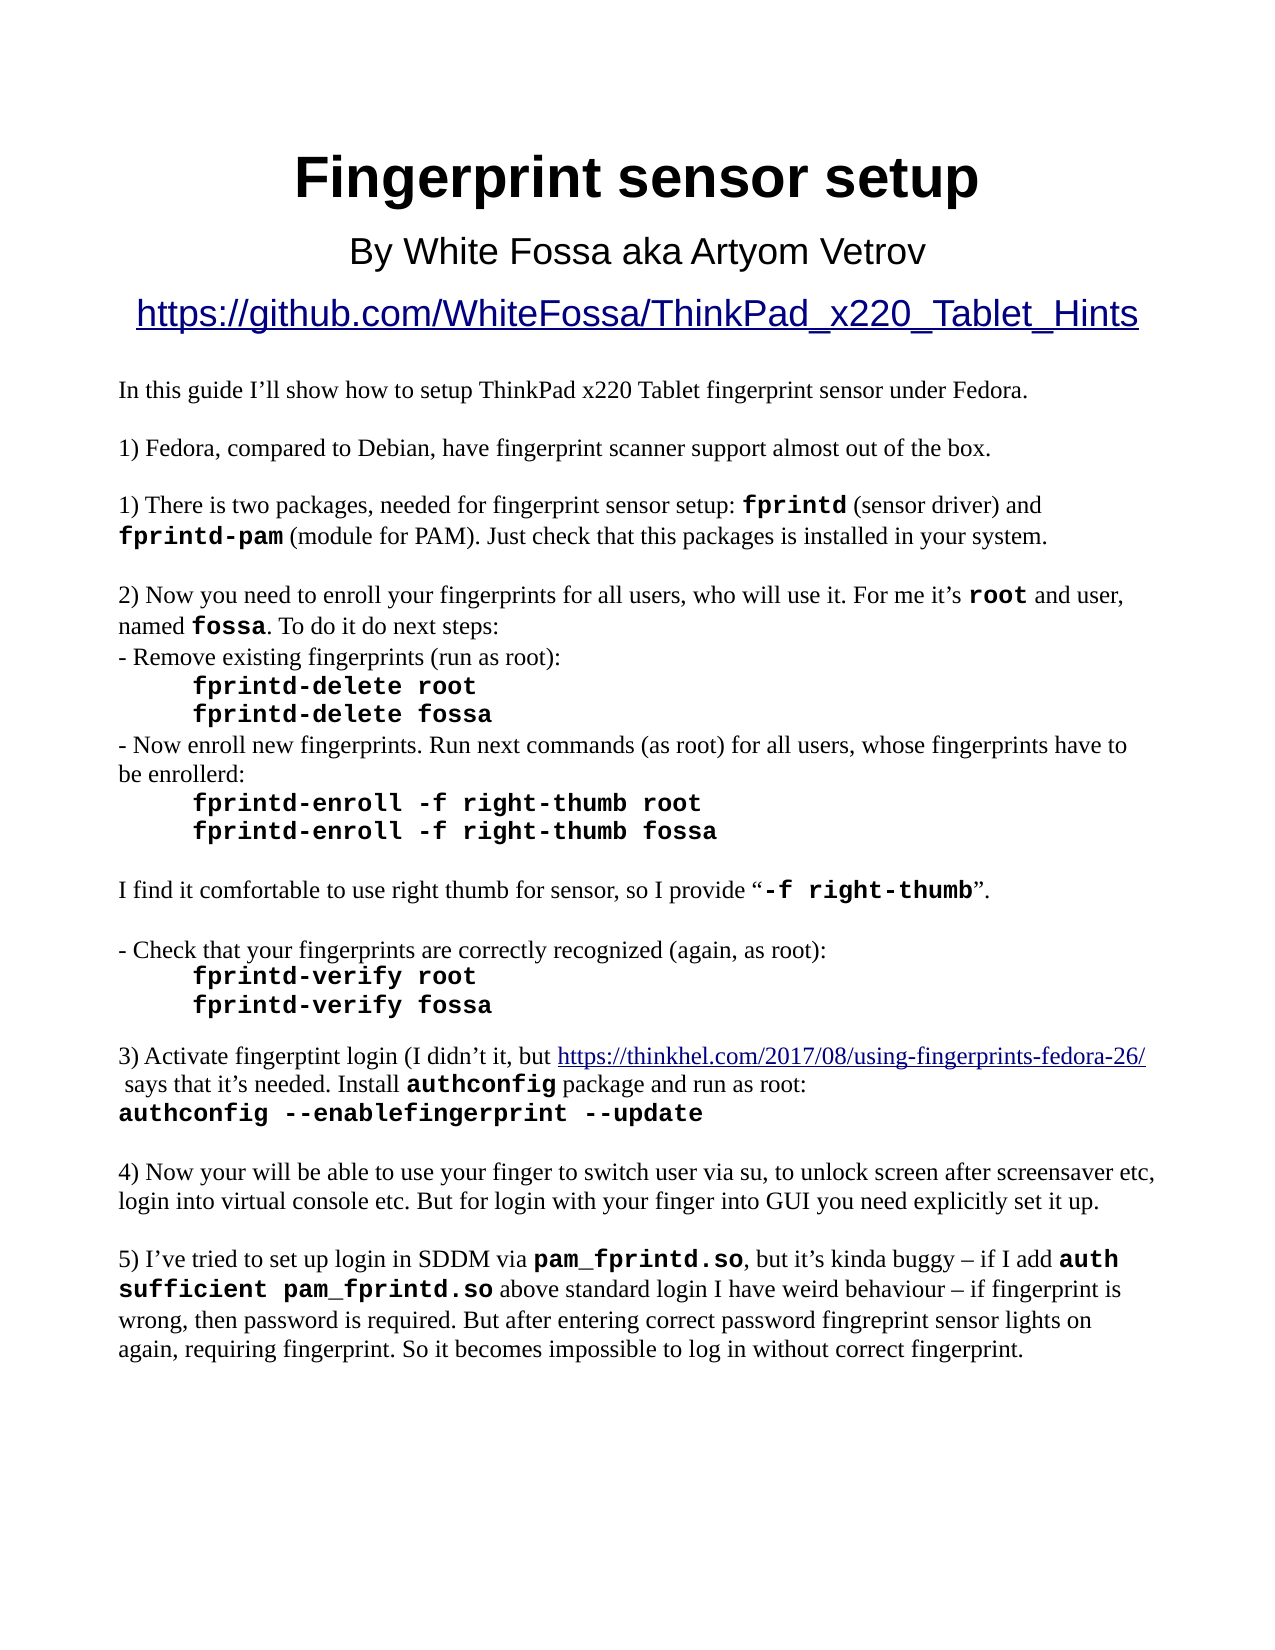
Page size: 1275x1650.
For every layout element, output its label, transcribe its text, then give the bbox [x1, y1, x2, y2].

text fprintd-enroll -f right-thumb fossa [118, 818, 1157, 847]
title Fingerprint sensor setup [118, 143, 1157, 210]
text fprintd-verify fossa [118, 992, 1157, 1021]
text In this guide I’ll show how to setup ThinkPad x220 Tablet fingerprint sensor under Fedora. [118, 375, 1157, 404]
text 1) There is two packages, needed for fingerprint sensor setup: fprintd (sensor driver) and fprintd-pam (module for PAM). Just check that this packages is installed in your system. [118, 490, 1157, 552]
text 4) Now your will be able to use your finger to switch user via su, to unlock screen after screensaver etc, login into virtual console etc. But for login with your finger into GUI you need explicitly set it up. [118, 1157, 1157, 1215]
text fprintd-delete root [118, 671, 1157, 702]
text authconfig --enablefingerprint --update [118, 1100, 1157, 1129]
text I find it comfortable to use right thumb for sensor, so I provide “-f right-thumb”. [118, 876, 1157, 906]
text fprintd-delete fossa [118, 702, 1157, 730]
text 5) I’ve tried to set up login in SDDM via pam_fprintd.so, but it’s kinda buggy – if I add auth sufficient pam_fprintd.so above standard login I have weird behaviour – if fingerprint is wrong, then password is required. But after entering correct password fingreprint sensor lights on again, requiring fingerprint. So it becomes impossible to log in without correct fingerprint. [118, 1244, 1157, 1363]
text says that it’s needed. Install authconfig package and run as root: [118, 1069, 1157, 1100]
text 1) Fedora, compared to Debian, have fingerprint scanner support almost out of the box. [118, 433, 1157, 461]
subtitle https://github.com/WhiteFossa/ThinkPad_x220_Tablet_Hints [118, 291, 1157, 334]
text fprintd-verify root [118, 964, 1157, 992]
subtitle By White Fossa aka Artyom Vetrov [118, 229, 1157, 272]
text fprintd-enroll -f right-thumb root [118, 788, 1157, 818]
text - Now enroll new fingerprints. Run next commands (as root) for all users, whose fingerprints have to be enrollerd: [118, 730, 1157, 788]
text - Remove existing fingerprints (run as root): [118, 642, 1157, 671]
text 2) Now you need to enroll your fingerprints for all users, who will use it. For me it’s root and user, named fossa. To do it do next steps: [118, 581, 1157, 642]
text - Check that your fingerprints are correctly recognized (again, as root): [118, 935, 1157, 964]
text 3) Activate fingerptint login (I didn’t it, but https://thinkhel.com/2017/08/using-fingerprints-fedora-26/ [118, 1041, 1157, 1069]
